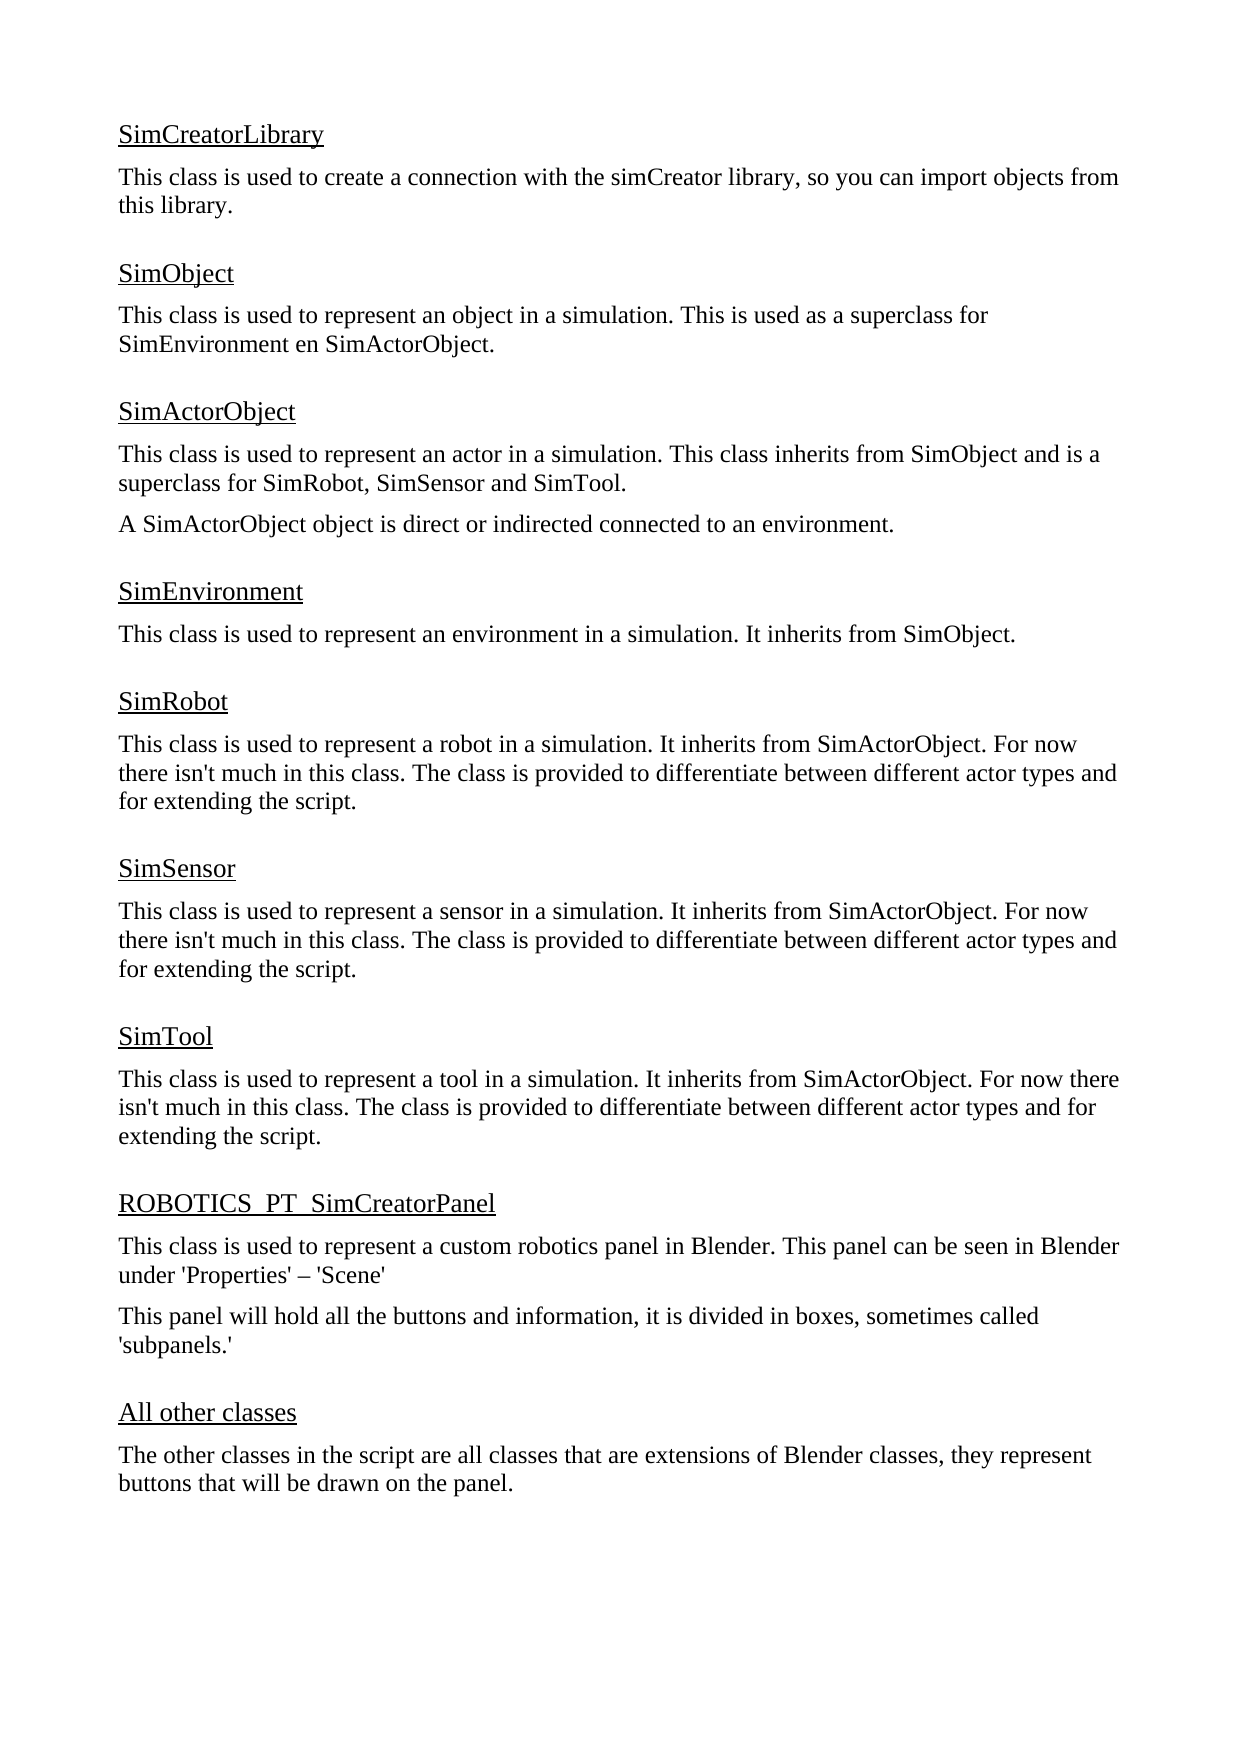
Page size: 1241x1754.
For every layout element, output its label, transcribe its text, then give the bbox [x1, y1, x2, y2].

subtitle All other classes [118, 1396, 1122, 1427]
subtitle SimActorObject [118, 395, 1122, 427]
text The other classes in the script are all classes that are extensions of Blender classes, they represent buttons that will be drawn on the panel. [118, 1440, 1122, 1497]
text This class is used to represent a robot in a simulation. It inherits from SimActorObject. For now there isn't much in this class. The class is provided to differentiate between different actor types and for extending the script. [118, 729, 1122, 815]
text This class is used to represent a tool in a simulation. It inherits from SimActorObject. For now there isn't much in this class. The class is provided to differentiate between different actor types and for extending the script. [118, 1064, 1122, 1150]
text This class is used to represent an environment in a simulation. It inherits from SimObject. [118, 619, 1122, 648]
subtitle SimCreatorLibrary [118, 118, 1122, 149]
text This class is used to represent an object in a simulation. This is used as a superclass for SimEnvironment en SimActorObject. [118, 300, 1122, 358]
text This panel will hold all the buttons and information, it is divided in boxes, sometimes called 'subpanels.' [118, 1301, 1122, 1358]
text This class is used to represent a sensor in a simulation. It inherits from SimActorObject. For now there isn't much in this class. The class is provided to differentiate between different actor types and for extending the script. [118, 896, 1122, 982]
subtitle SimRobot [118, 685, 1122, 716]
text This class is used to create a connection with the simCreator library, so you can import objects from this library. [118, 162, 1122, 219]
text This class is used to represent an actor in a simulation. This class inherits from SimObject and is a superclass for SimRobot, SimSensor and SimTool. [118, 439, 1122, 497]
text This class is used to represent a custom robotics panel in Blender. This panel can be seen in Blender under 'Properties' – 'Scene' [118, 1231, 1122, 1288]
text A SimActorObject object is direct or indirected connected to an environment. [118, 509, 1122, 538]
subtitle ROBOTICS_PT_SimCreatorPanel [118, 1187, 1122, 1218]
subtitle SimObject [118, 257, 1122, 288]
subtitle SimEnvironment [118, 575, 1122, 606]
subtitle SimSensor [118, 853, 1122, 884]
subtitle SimTool [118, 1020, 1122, 1051]
